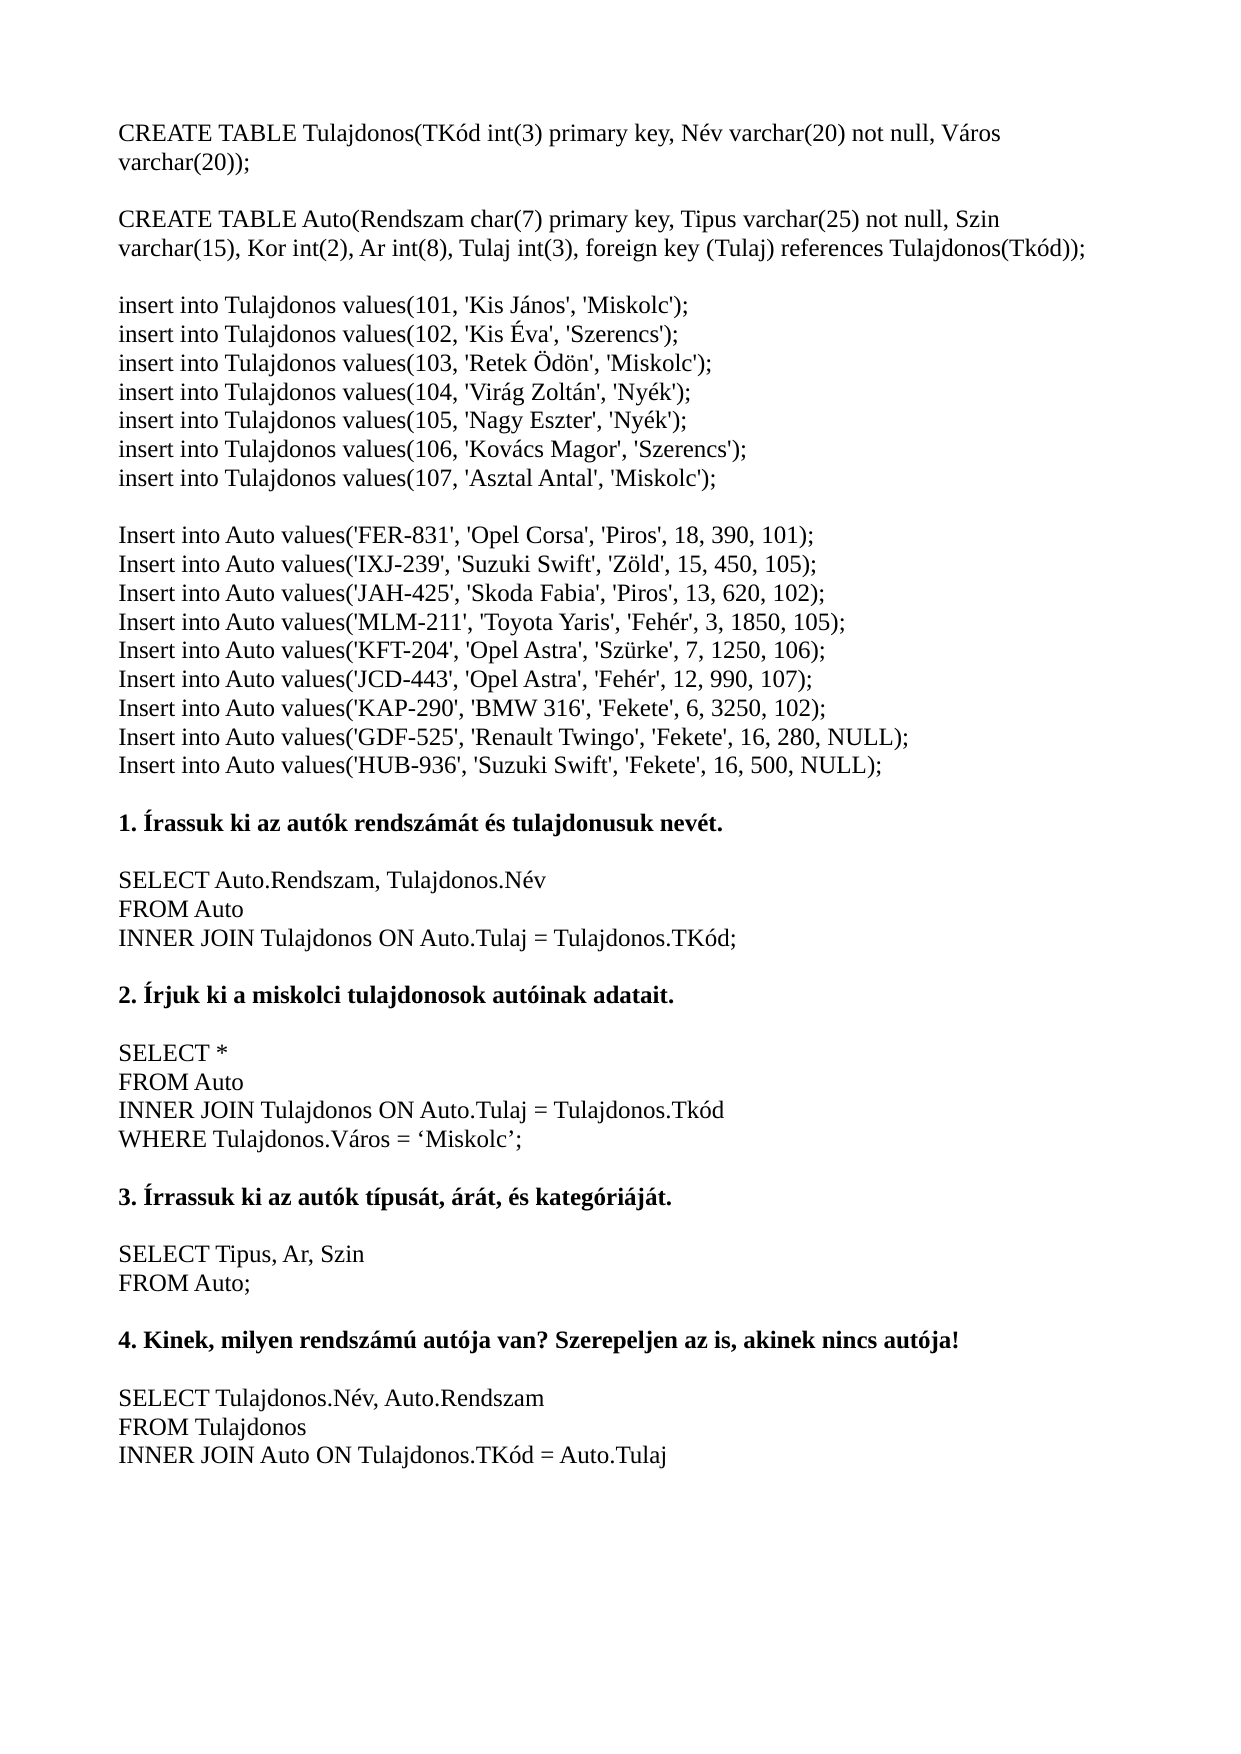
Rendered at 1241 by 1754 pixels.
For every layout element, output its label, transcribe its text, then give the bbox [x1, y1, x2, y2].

text 1. Írassuk ki az autók rendszámát és tulajdonusuk nevét. SELECT Auto.Rendszam, Tulajdonos.Név [118, 808, 1122, 894]
text INNER JOIN Tulajdonos ON Auto.Tulaj = Tulajdonos.Tkód [118, 1096, 1122, 1124]
text FROM Tulajdonos [118, 1412, 1122, 1441]
text Insert into Auto values('JCD-443', 'Opel Astra', 'Fehér', 12, 990, 107); [118, 664, 1122, 693]
text Insert into Auto values('GDF-525', 'Renault Twingo', 'Fekete', 16, 280, NULL); [118, 722, 1122, 751]
text insert into Tulajdonos values(101, 'Kis János', 'Miskolc'); [118, 291, 1122, 319]
text Insert into Auto values('JAH-425', 'Skoda Fabia', 'Piros', 13, 620, 102); [118, 578, 1122, 607]
text Insert into Auto values('HUB-936', 'Suzuki Swift', 'Fekete', 16, 500, NULL); [118, 751, 1122, 779]
text SELECT * [118, 1038, 1122, 1067]
text insert into Tulajdonos values(102, 'Kis Éva', 'Szerencs'); [118, 319, 1122, 348]
text INNER JOIN Tulajdonos ON Auto.Tulaj = Tulajdonos.TKód; [118, 923, 1122, 952]
text Insert into Auto values('KFT-204', 'Opel Astra', 'Szürke', 7, 1250, 106); [118, 636, 1122, 664]
text CREATE TABLE Auto(Rendszam char(7) primary key, Tipus varchar(25) not null, Szin varchar(15), Kor int(2), Ar int(8), Tulaj int(3), foreign key (Tulaj) references Tulajdonos(Tkód)); [118, 204, 1122, 262]
text Insert into Auto values('FER-831', 'Opel Corsa', 'Piros', 18, 390, 101); [118, 521, 1122, 549]
text 4. Kinek, milyen rendszámú autója van? Szerepeljen az is, akinek nincs autója! SELECT Tulajdonos.Név, Auto.Rendszam [118, 1326, 1122, 1412]
text FROM Auto; [118, 1268, 1122, 1297]
text insert into Tulajdonos values(106, 'Kovács Magor', 'Szerencs'); [118, 434, 1122, 463]
text insert into Tulajdonos values(107, 'Asztal Antal', 'Miskolc'); [118, 463, 1122, 492]
text CREATE TABLE Tulajdonos(TKód int(3) primary key, Név varchar(20) not null, Város varchar(20)); [118, 118, 1122, 176]
text FROM Auto [118, 1067, 1122, 1096]
text WHERE Tulajdonos.Város = ‘Miskolc’; [118, 1124, 1122, 1153]
text insert into Tulajdonos values(104, 'Virág Zoltán', 'Nyék'); [118, 377, 1122, 406]
text 2. Írjuk ki a miskolci tulajdonosok autóinak adatait. [118, 981, 1122, 1009]
text insert into Tulajdonos values(103, 'Retek Ödön', 'Miskolc'); [118, 348, 1122, 377]
text insert into Tulajdonos values(105, 'Nagy Eszter', 'Nyék'); [118, 406, 1122, 434]
text SELECT Tipus, Ar, Szin [118, 1239, 1122, 1268]
text Insert into Auto values('MLM-211', 'Toyota Yaris', 'Fehér', 3, 1850, 105); [118, 607, 1122, 636]
text 3. Írrassuk ki az autók típusát, árát, és kategóriáját. [118, 1182, 1122, 1211]
text INNER JOIN Auto ON Tulajdonos.TKód = Auto.Tulaj [118, 1441, 1122, 1469]
text Insert into Auto values('IXJ-239', 'Suzuki Swift', 'Zöld', 15, 450, 105); [118, 549, 1122, 578]
text FROM Auto [118, 894, 1122, 923]
text Insert into Auto values('KAP-290', 'BMW 316', 'Fekete', 6, 3250, 102); [118, 693, 1122, 722]
